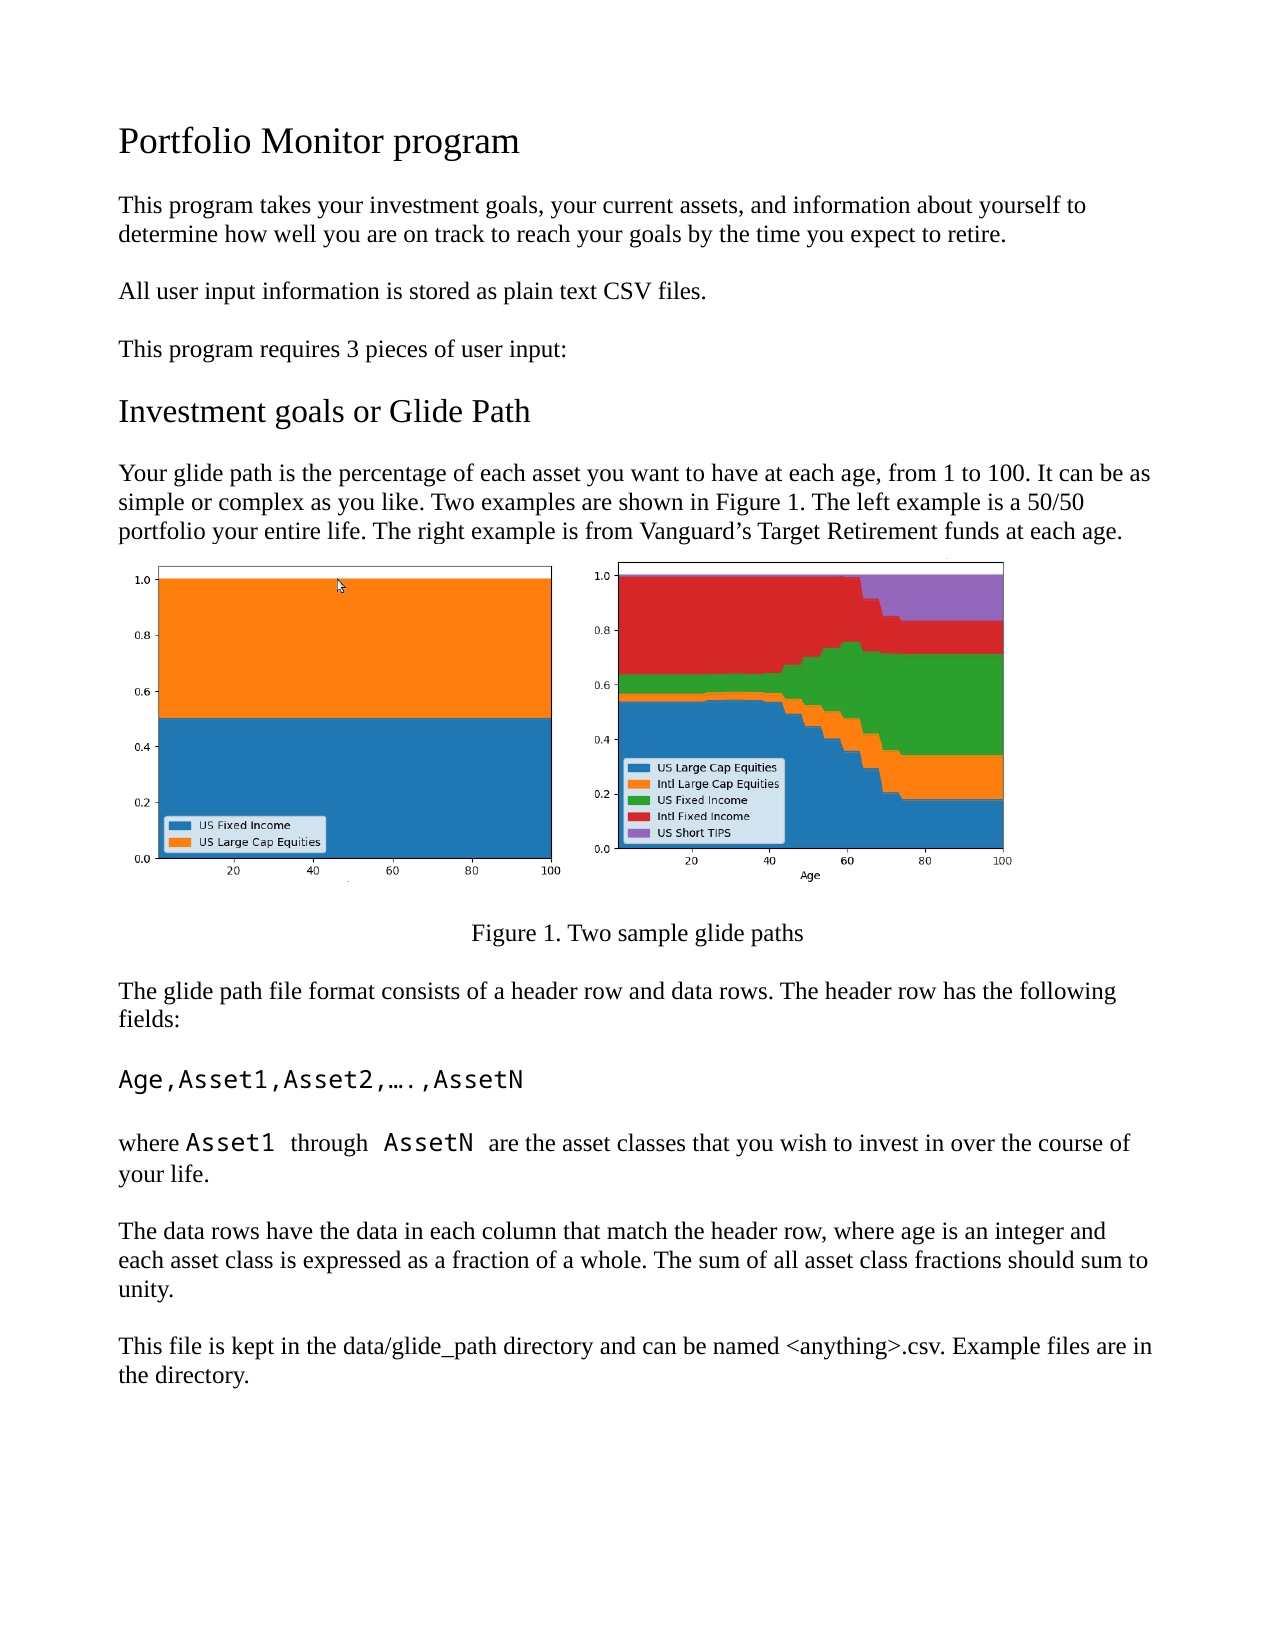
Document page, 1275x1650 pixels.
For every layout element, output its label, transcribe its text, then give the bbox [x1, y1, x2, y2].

text Age,Asset1,Asset2,….,AssetN [118, 1062, 1157, 1096]
text Your glide path is the percentage of each asset you want to have at each age, from 1 to 100. It can be as simple or complex as you like. Two examples are shown in Figure 1. The left example is a 50/50 portfolio your entire life. The right example is from Vanguard’s Target Retirement funds at each age. [118, 458, 1157, 544]
text where Asset1 through AssetN are the asset classes that you wish to invest in over the course of your life. [118, 1125, 1157, 1188]
picture [592, 558, 1017, 889]
text The glide path file format consists of a header row and data rows. The header row has the following fields: [118, 976, 1157, 1033]
text Portfolio Monitor program [118, 118, 1157, 161]
text This program requires 3 pieces of user input: [118, 334, 1157, 362]
text All user input information is stored as plain text CSV files. [118, 276, 1157, 305]
picture [121, 544, 572, 882]
text This file is kept in the data/glide_path directory and can be named <anything>.csv. Example files are in the directory. [118, 1331, 1157, 1389]
text Investment goals or Glide Path [118, 391, 1157, 429]
text This program takes your investment goals, your current assets, and information about yourself to determine how well you are on track to reach your goals by the time you expect to retire. [118, 190, 1157, 247]
text The data rows have the data in each column that match the header row, where age is an integer and each asset class is expressed as a fraction of a whole. The sum of all asset class fractions should sum to unity. [118, 1216, 1157, 1303]
text Figure 1. Two sample glide paths [118, 918, 1157, 947]
